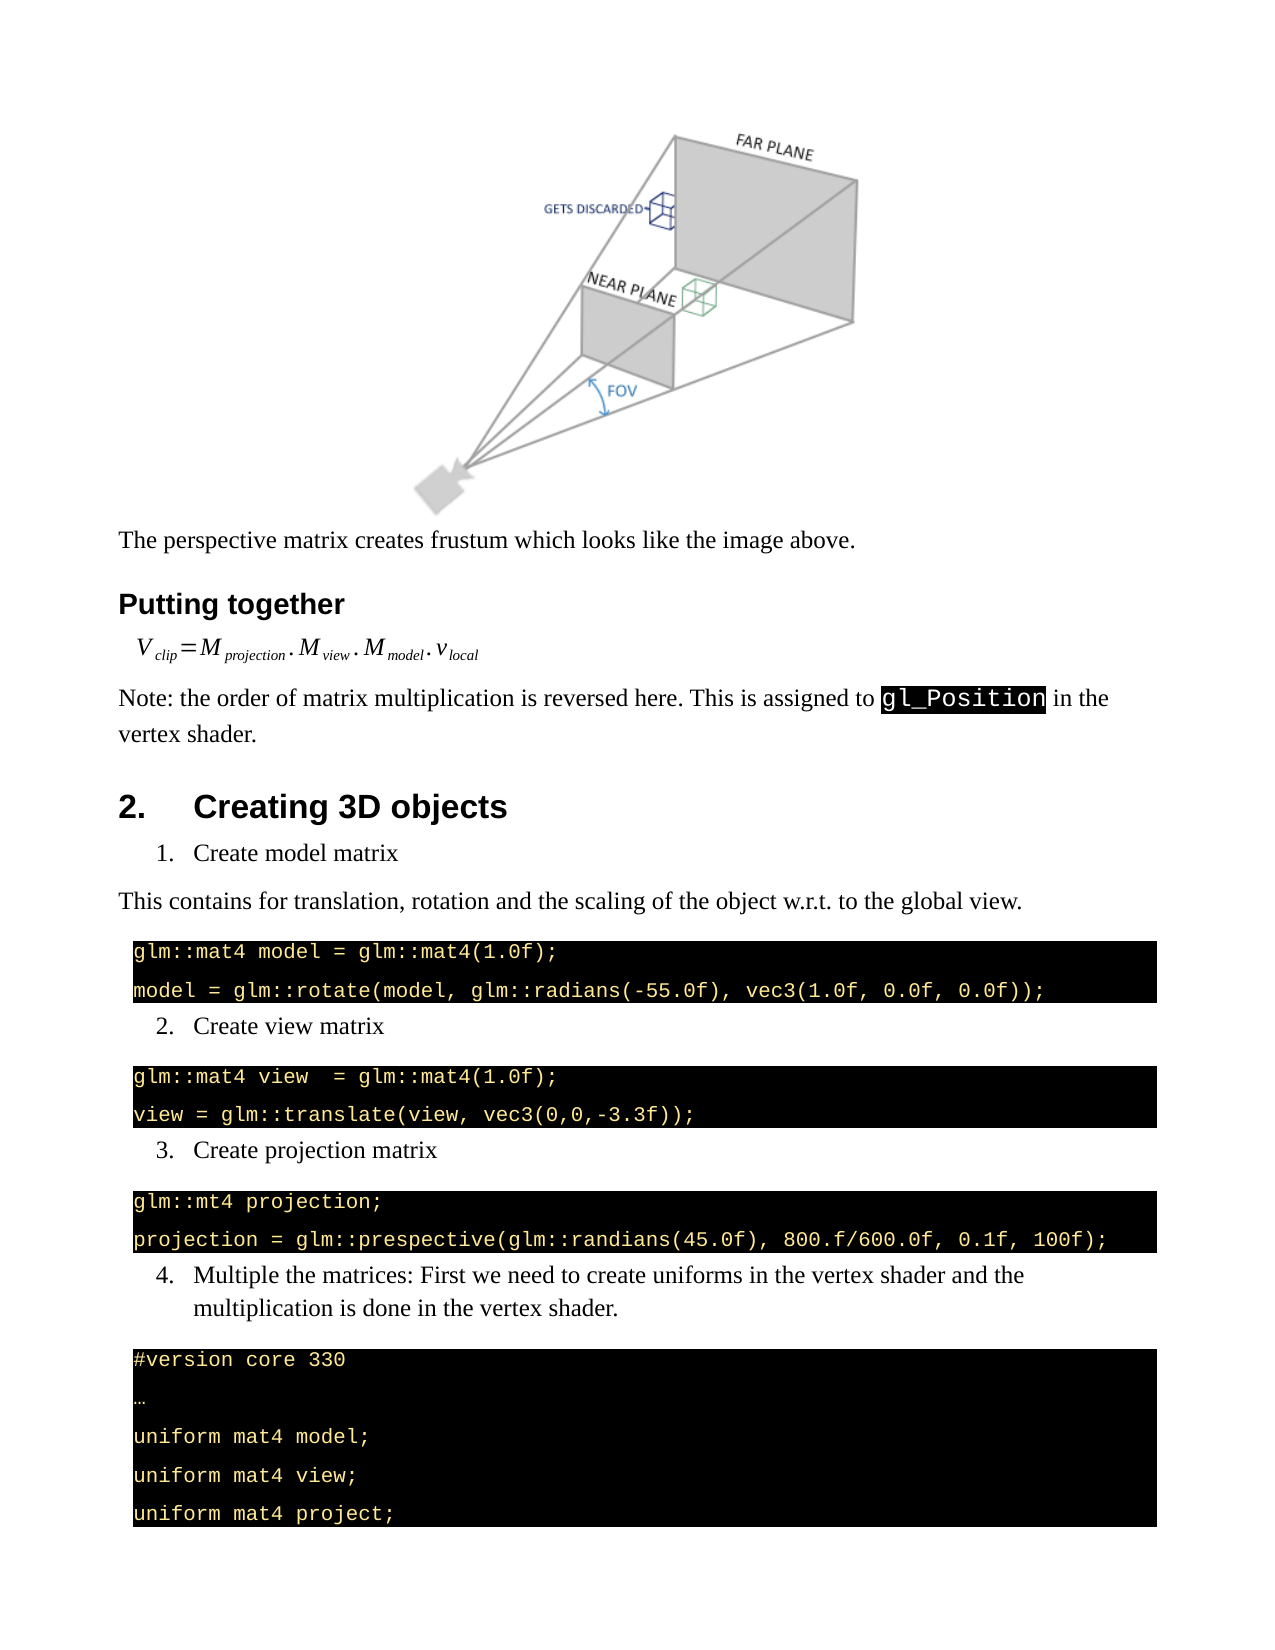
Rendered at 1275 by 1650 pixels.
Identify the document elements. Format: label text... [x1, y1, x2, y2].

text glm::mat4 view = glm::mat4(1.0f); [133, 1066, 1157, 1089]
text The perspective matrix creates frustum which looks like the image above. [118, 118, 1157, 554]
text uniform mat4 model; [133, 1426, 1157, 1449]
text uniform mat4 view; [133, 1464, 1157, 1488]
subtitle Putting together [118, 587, 1157, 621]
text view = glm::translate(view, vec3(0,0,-3.3f)); [133, 1104, 1157, 1128]
text … [133, 1387, 1157, 1411]
list Multiple the matrices: First we need to create uniforms in the vertex shader and the multiplication is done in the vertex shader. [156, 1261, 1157, 1322]
list Create model matrix [156, 838, 1157, 867]
text This contains for translation, rotation and the scaling of the object w.r.t. to the global view. [118, 886, 1157, 914]
text uniform mat4 project; [133, 1503, 1157, 1527]
subtitle Creating 3D objects [118, 787, 1157, 826]
text #version core 330 [133, 1349, 1157, 1372]
picture [399, 118, 876, 521]
text glm::mt4 projection; [133, 1191, 1157, 1214]
text Note: the order of matrix multiplication is reversed here. This is assigned to gl_Position in the vertex shader. [118, 683, 1157, 747]
text projection = glm::prespective(glm::randians(45.0f), 800.f/600.0f, 0.1f, 100f); [133, 1229, 1157, 1253]
list Create projection matrix [156, 1136, 1157, 1164]
text model = glm::rotate(model, glm::radians(-55.0f), vec3(1.0f, 0.0f, 0.0f)); [133, 979, 1157, 1003]
list Create view matrix [156, 1011, 1157, 1039]
text glm::mat4 model = glm::mat4(1.0f); [133, 941, 1157, 964]
